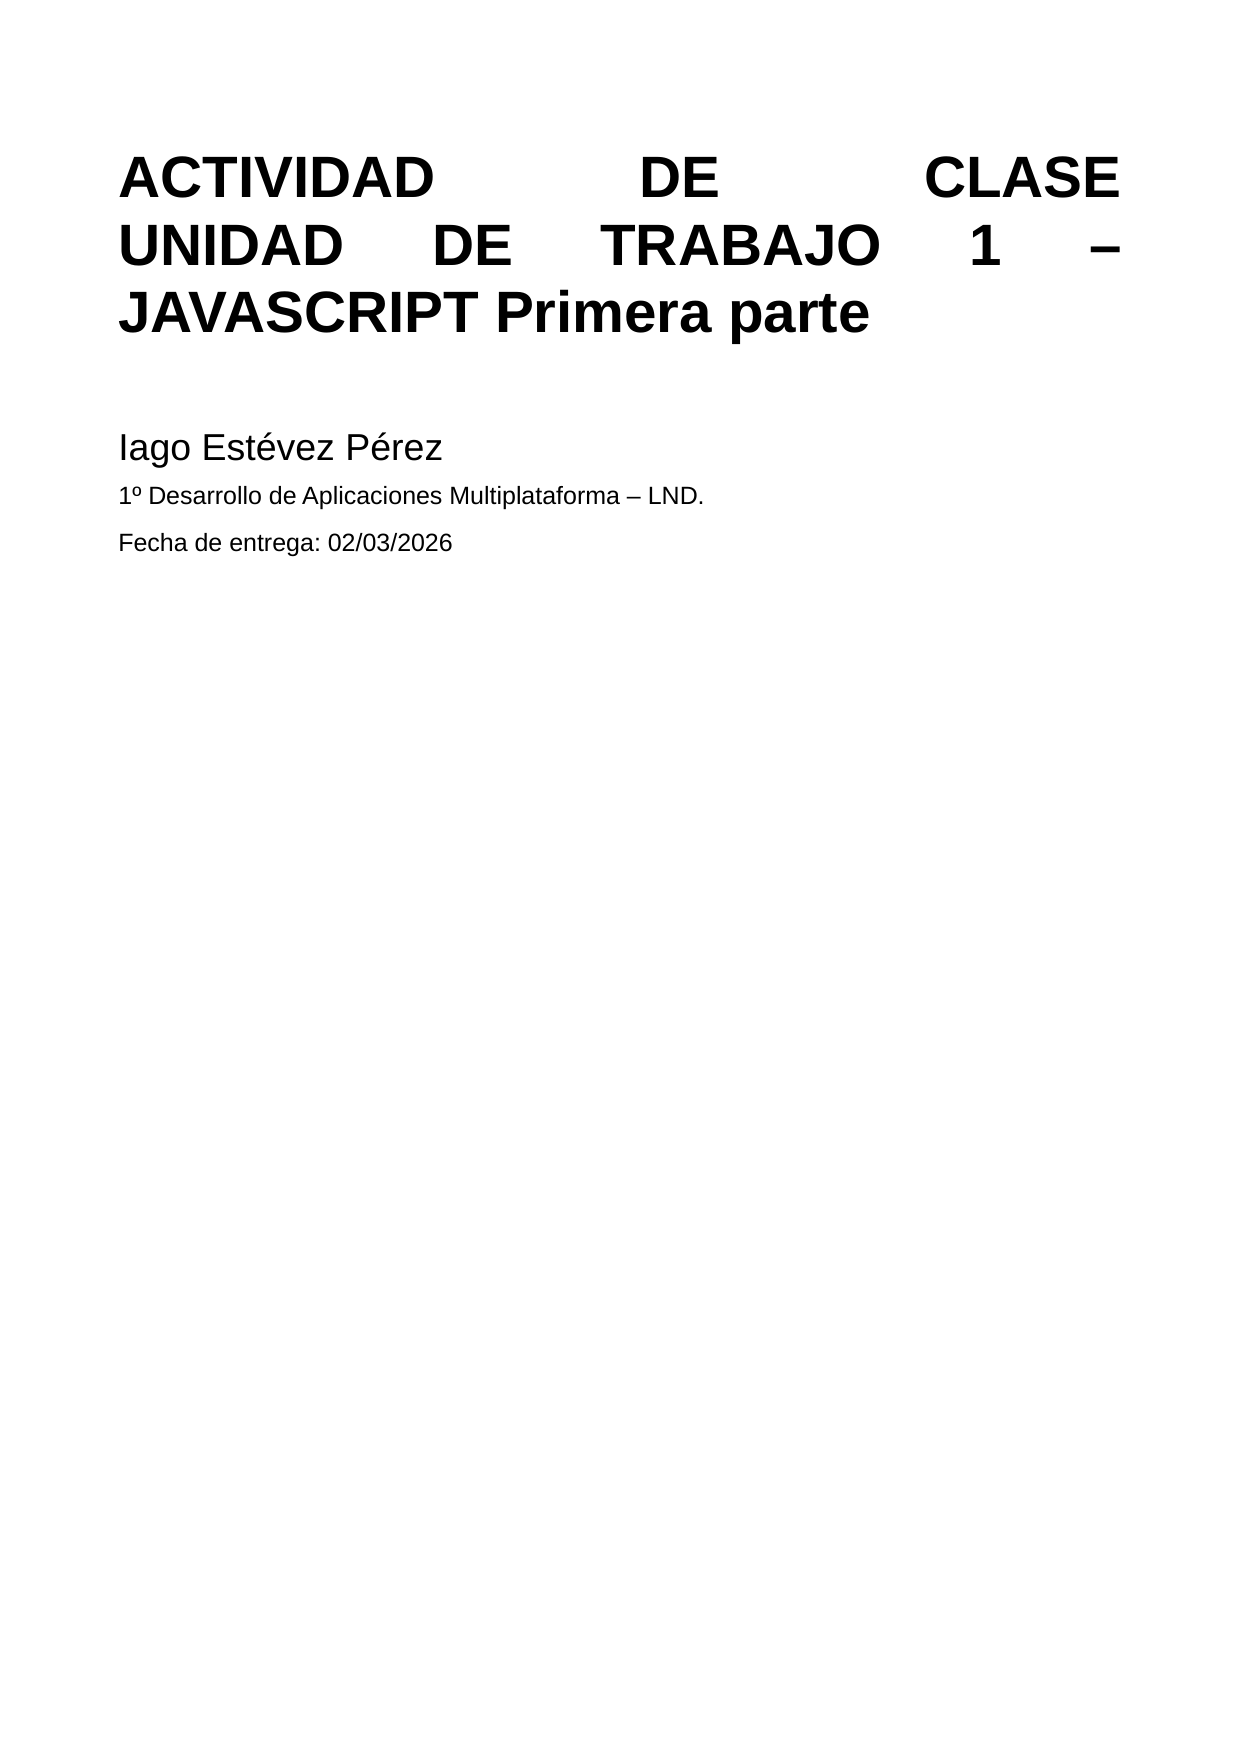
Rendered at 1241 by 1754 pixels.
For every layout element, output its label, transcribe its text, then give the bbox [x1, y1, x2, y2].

text Fecha de entrega: 02/03/2026 [118, 528, 1122, 557]
text 1º Desarrollo de Aplicaciones Multiplataforma – LND. [118, 481, 1122, 509]
title ACTIVIDAD DE CLASE UNIDAD DE TRABAJO 1 – JAVASCRIPT Primera parte [118, 143, 1122, 344]
subtitle Iago Estévez Pérez [118, 425, 1122, 468]
